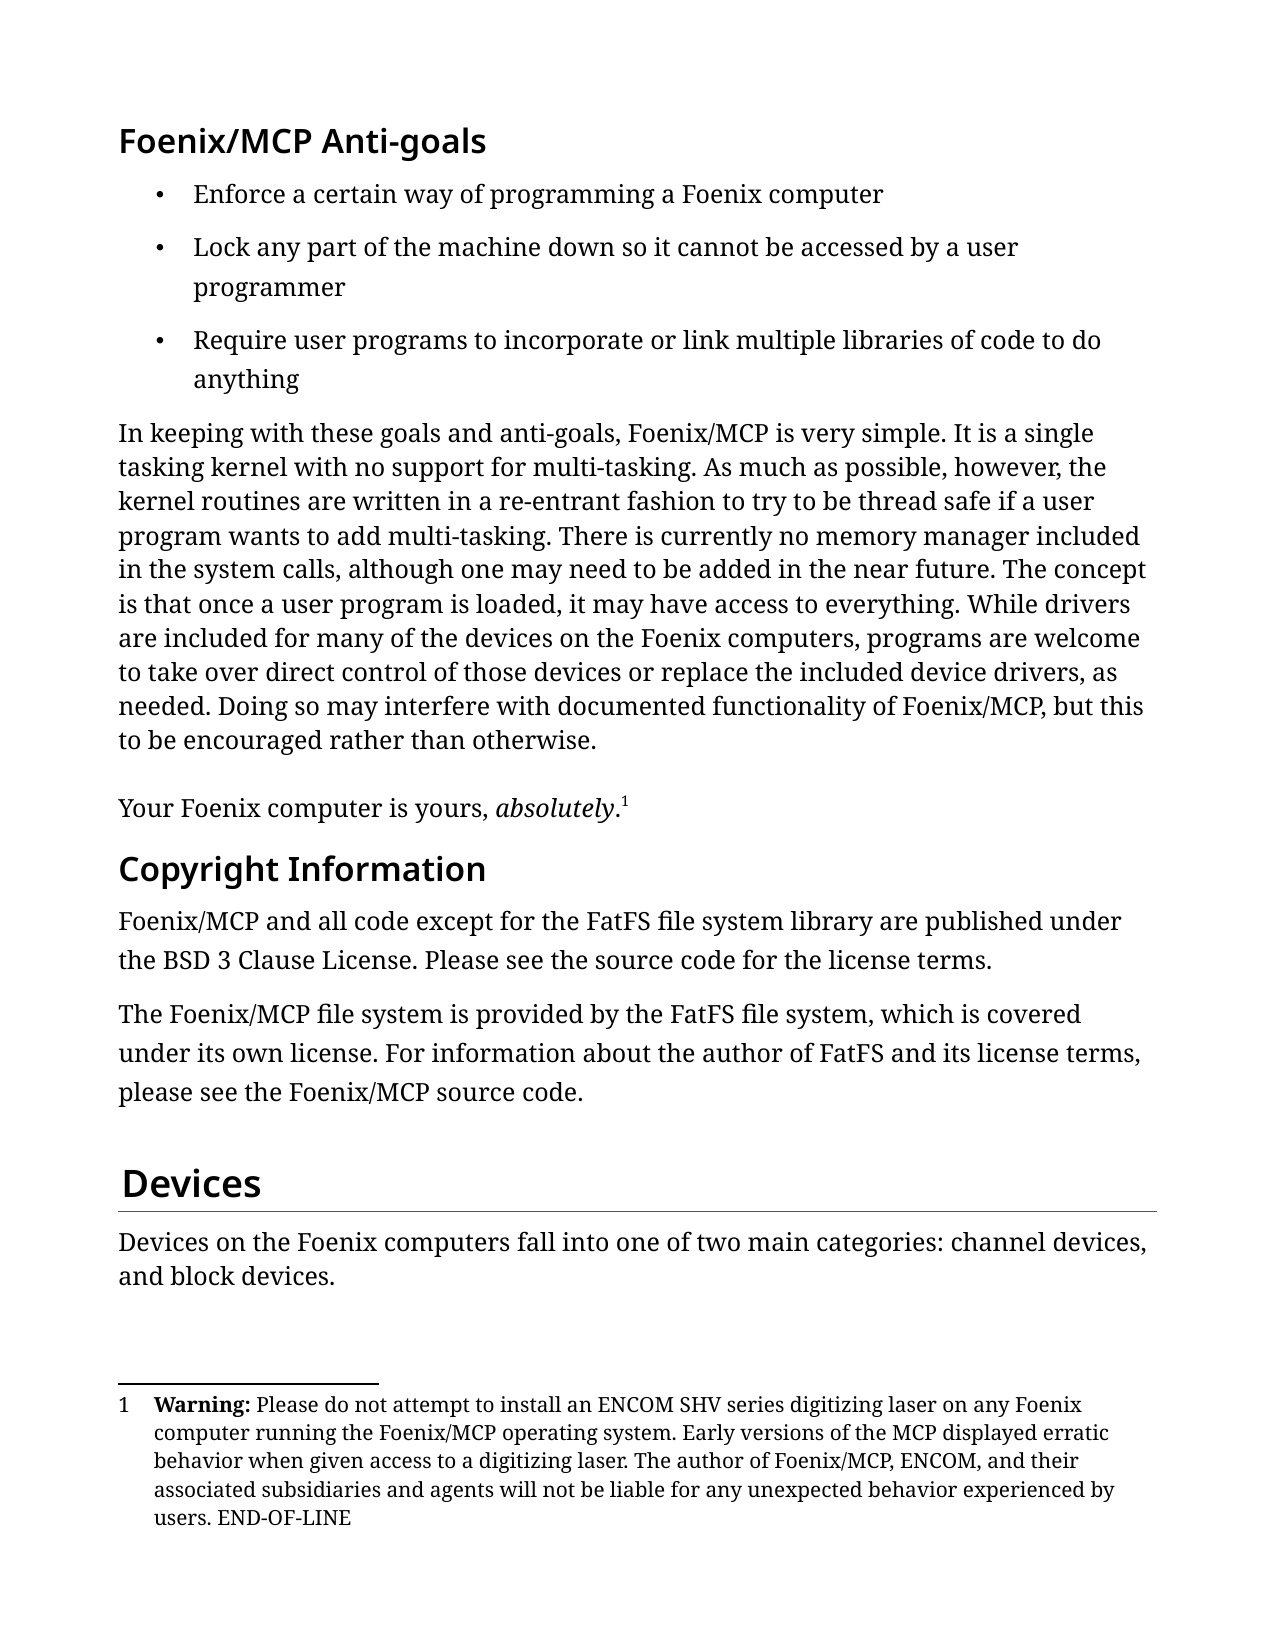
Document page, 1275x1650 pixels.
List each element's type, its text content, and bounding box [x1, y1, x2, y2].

list Lock any part of the machine down so it cannot be accessed by a user programmer [156, 230, 1157, 303]
text In keeping with these goals and anti-goals, Foenix/MCP is very simple. It is a single tasking kernel with no support for multi-tasking. As much as possible, however, the kernel routines are written in a re-entrant fashion to try to be thread safe if a user program wants to add multi-tasking. There is currently no memory manager included in the system calls, although one may need to be added in the near future. The concept is that once a user program is loaded, it may have access to everything. While drivers are included for many of the devices on the Foenix computers, programs are welcome to take over direct control of those devices or replace the included device drivers, as needed. Doing so may interfere with documented functionality of Foenix/MCP, but this to be encouraged rather than otherwise. [118, 416, 1157, 757]
subtitle Foenix/MCP Anti-goals [118, 118, 1157, 164]
text Warning: Please do not attempt to install an ENCOM SHV series digitizing laser on any Foenix computer running the Foenix/MCP operating system. Early versions of the MCP displayed erratic behavior when given access to a digitizing laser. The author of Foenix/MCP, ENCOM, and their associated subsidiaries and agents will not be liable for any unexpected behavior experienced by users. END-OF-LINE [118, 1390, 1157, 1532]
text The Foenix/MCP file system is provided by the FatFS file system, which is covered under its own license. For information about the author of FatFS and its license terms, please see the Foenix/MCP source code. [118, 997, 1157, 1109]
subtitle Copyright Information [118, 846, 1157, 891]
text Your Foenix computer is yours, absolutely. [118, 791, 1157, 825]
list Require user programs to incorporate or link multiple libraries of code to do anything [156, 323, 1157, 396]
list Enforce a certain way of programming a Foenix computer [156, 176, 1157, 210]
text Devices on the Foenix computers fall into one of two main categories: channel devices, and block devices. [118, 1224, 1157, 1292]
subtitle Devices [118, 1154, 1157, 1211]
text Foenix/MCP and all code except for the FatFS file system library are published under the BSD 3 Clause License. Please see the source code for the license terms. [118, 904, 1157, 977]
